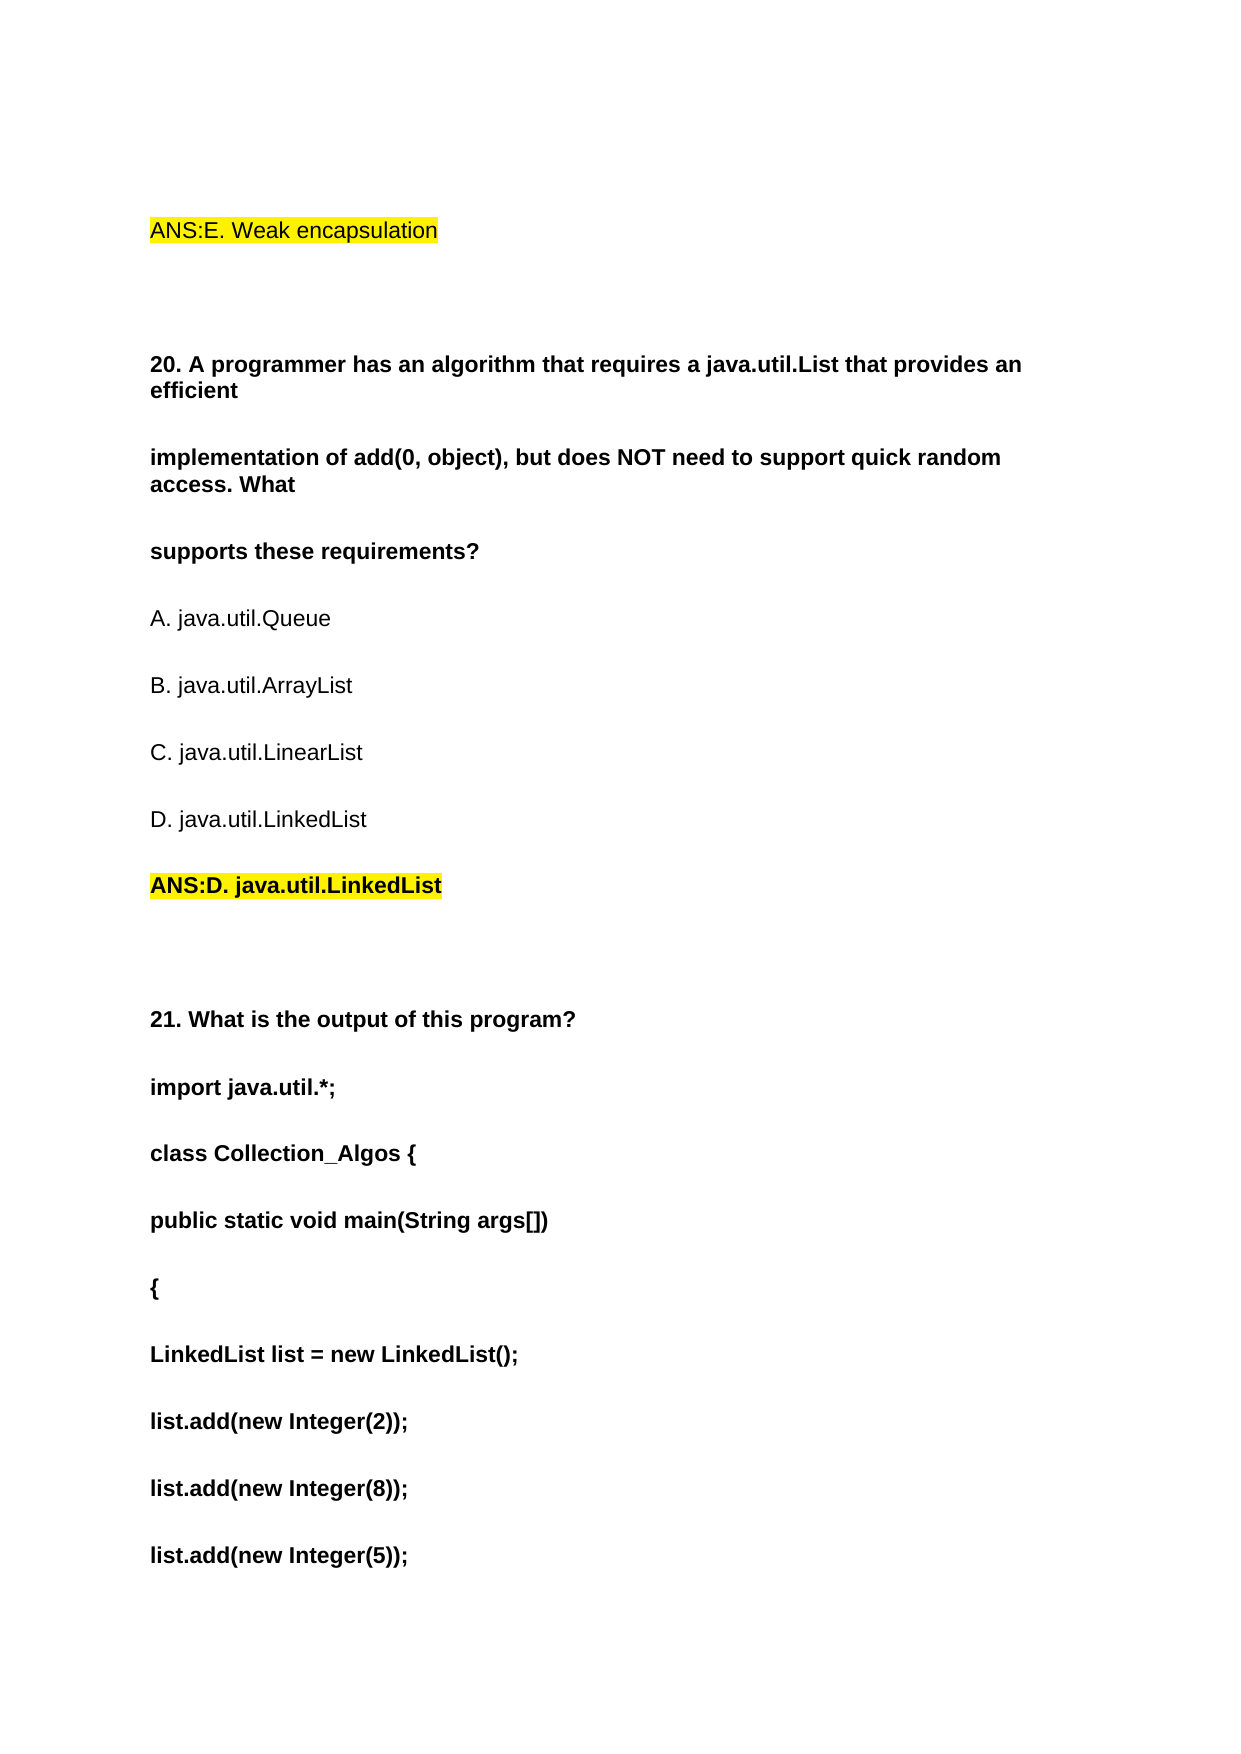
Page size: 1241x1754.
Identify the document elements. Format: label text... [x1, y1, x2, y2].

text LinkedList list = new LinkedList(); [150, 1341, 1090, 1368]
text C. java.util.LinearList [150, 738, 1090, 765]
text list.add(new Integer(2)); [150, 1408, 1090, 1435]
text list.add(new Integer(5)); [150, 1542, 1090, 1569]
text import java.util.*; [150, 1073, 1090, 1100]
text implementation of add(0, object), but does NOT need to support quick random access. What [150, 444, 1090, 497]
text public static void main(String args[]) [150, 1207, 1090, 1234]
text { [150, 1274, 1090, 1301]
text ANS:E. Weak encapsulation [150, 217, 1090, 243]
text 20. A programmer has an algorithm that requires a java.util.List that provides an efficient [150, 351, 1090, 404]
text ANS:D. java.util.LinkedList [150, 872, 1090, 899]
text list.add(new Integer(8)); [150, 1475, 1090, 1502]
text B. java.util.ArrayList [150, 672, 1090, 698]
text D. java.util.LinkedList [150, 806, 1090, 832]
text class Collection_Algos { [150, 1140, 1090, 1167]
text 21. What is the output of this program? [150, 1006, 1090, 1033]
text A. java.util.Queue [150, 604, 1090, 631]
text supports these requirements? [150, 538, 1090, 564]
